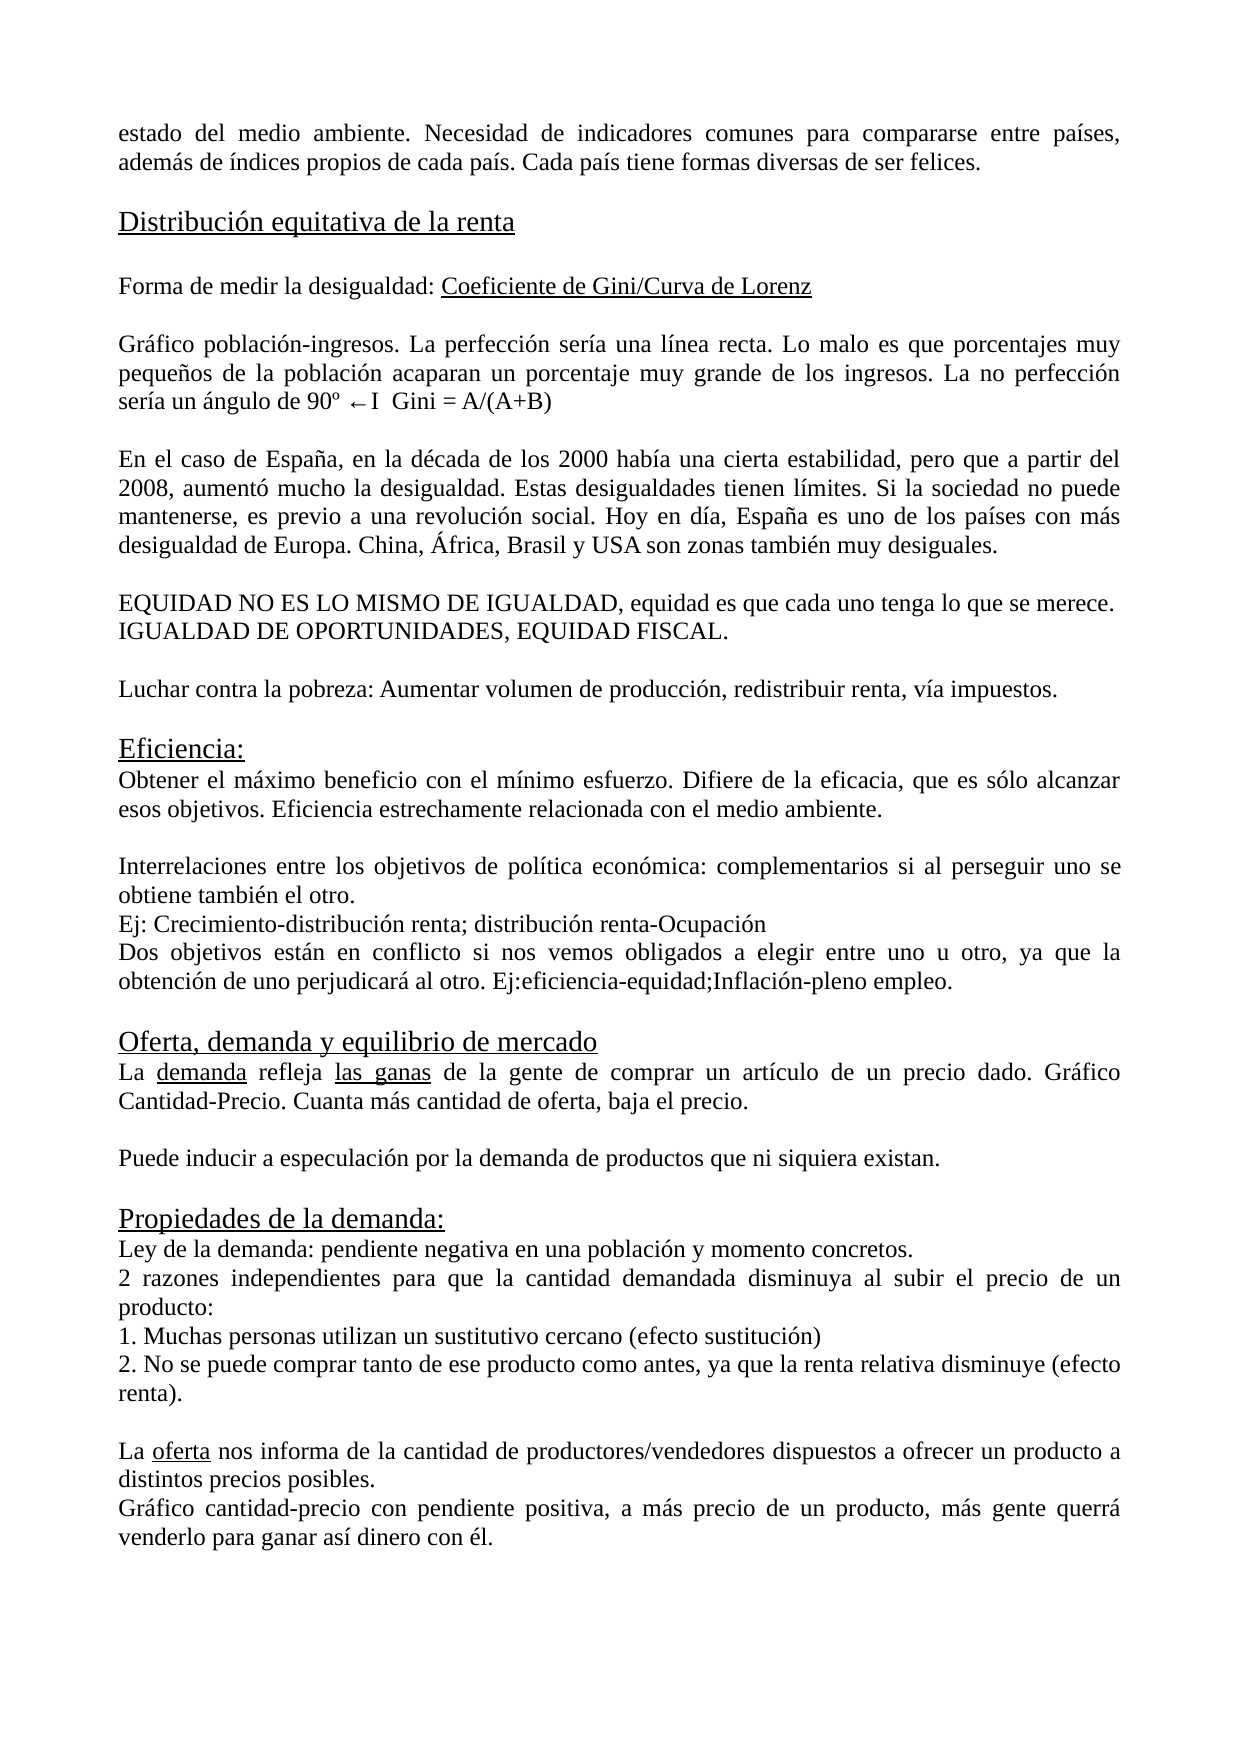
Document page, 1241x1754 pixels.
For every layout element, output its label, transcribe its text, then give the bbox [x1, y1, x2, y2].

text IGUALDAD DE OPORTUNIDADES, EQUIDAD FISCAL. [118, 616, 1122, 645]
text Ej: Crecimiento-distribución renta; distribución renta-Ocupación [118, 909, 1122, 937]
text Ley de la demanda: pendiente negativa en una población y momento concretos. [118, 1234, 1122, 1263]
text 2. No se puede comprar tanto de ese producto como antes, ya que la renta relativa disminuye (efecto renta). [118, 1349, 1122, 1407]
text 2 razones independientes para que la cantidad demandada disminuya al subir el precio de un producto: [118, 1263, 1122, 1321]
text Eficiencia: [118, 731, 1122, 765]
text La demanda refleja las ganas de la gente de comprar un artículo de un precio dado. Gráfico Cantidad-Precio. Cuanta más cantidad de oferta, baja el precio. [118, 1057, 1122, 1115]
text Gráfico cantidad-precio con pendiente positiva, a más precio de un producto, más gente querrá venderlo para ganar así dinero con él. [118, 1493, 1122, 1551]
text Propiedades de la demanda: [118, 1201, 1122, 1234]
text Dos objetivos están en conflicto si nos vemos obligados a elegir entre uno u otro, ya que la obtención de uno perjudicará al otro. Ej:eficiencia-equidad;Inflación-pleno empleo. [118, 937, 1122, 995]
text Obtener el máximo beneficio con el mínimo esfuerzo. Difiere de la eficacia, que es sólo alcanzar esos objetivos. Eficiencia estrechamente relacionada con el medio ambiente. [118, 765, 1122, 822]
text Interrelaciones entre los objetivos de política económica: complementarios si al perseguir uno se obtiene también el otro. [118, 851, 1122, 909]
text Gráfico población-ingresos. La perfección sería una línea recta. Lo malo es que porcentajes muy pequeños de la población acaparan un porcentaje muy grande de los ingresos. La no perfección sería un ángulo de 90º ←I Gini = A/(A+B) [118, 329, 1122, 415]
text Puede inducir a especulación por la demanda de productos que ni siquiera existan. [118, 1143, 1122, 1172]
text Oferta, demanda y equilibrio de mercado [118, 1024, 1122, 1057]
text estado del medio ambiente. Necesidad de indicadores comunes para compararse entre países, además de índices propios de cada país. Cada país tiene formas diversas de ser felices. [118, 118, 1122, 176]
text La oferta nos informa de la cantidad de productores/vendedores dispuestos a ofrecer un producto a distintos precios posibles. [118, 1436, 1122, 1493]
text Forma de medir la desigualdad: Coeficiente de Gini/Curva de Lorenz [118, 271, 1122, 300]
text Luchar contra la pobreza: Aumentar volumen de producción, redistribuir renta, vía impuestos. [118, 674, 1122, 703]
text Distribución equitativa de la renta [118, 204, 1122, 238]
text En el caso de España, en la década de los 2000 había una cierta estabilidad, pero que a partir del 2008, aumentó mucho la desigualdad. Estas desigualdades tienen límites. Si la sociedad no puede mantenerse, es previo a una revolución social. Hoy en día, España es uno de los países con más desigualdad de Europa. China, África, Brasil y USA son zonas también muy desiguales. [118, 444, 1122, 559]
text EQUIDAD NO ES LO MISMO DE IGUALDAD, equidad es que cada uno tenga lo que se merece. [118, 588, 1122, 616]
text 1. Muchas personas utilizan un sustitutivo cercano (efecto sustitución) [118, 1321, 1122, 1349]
